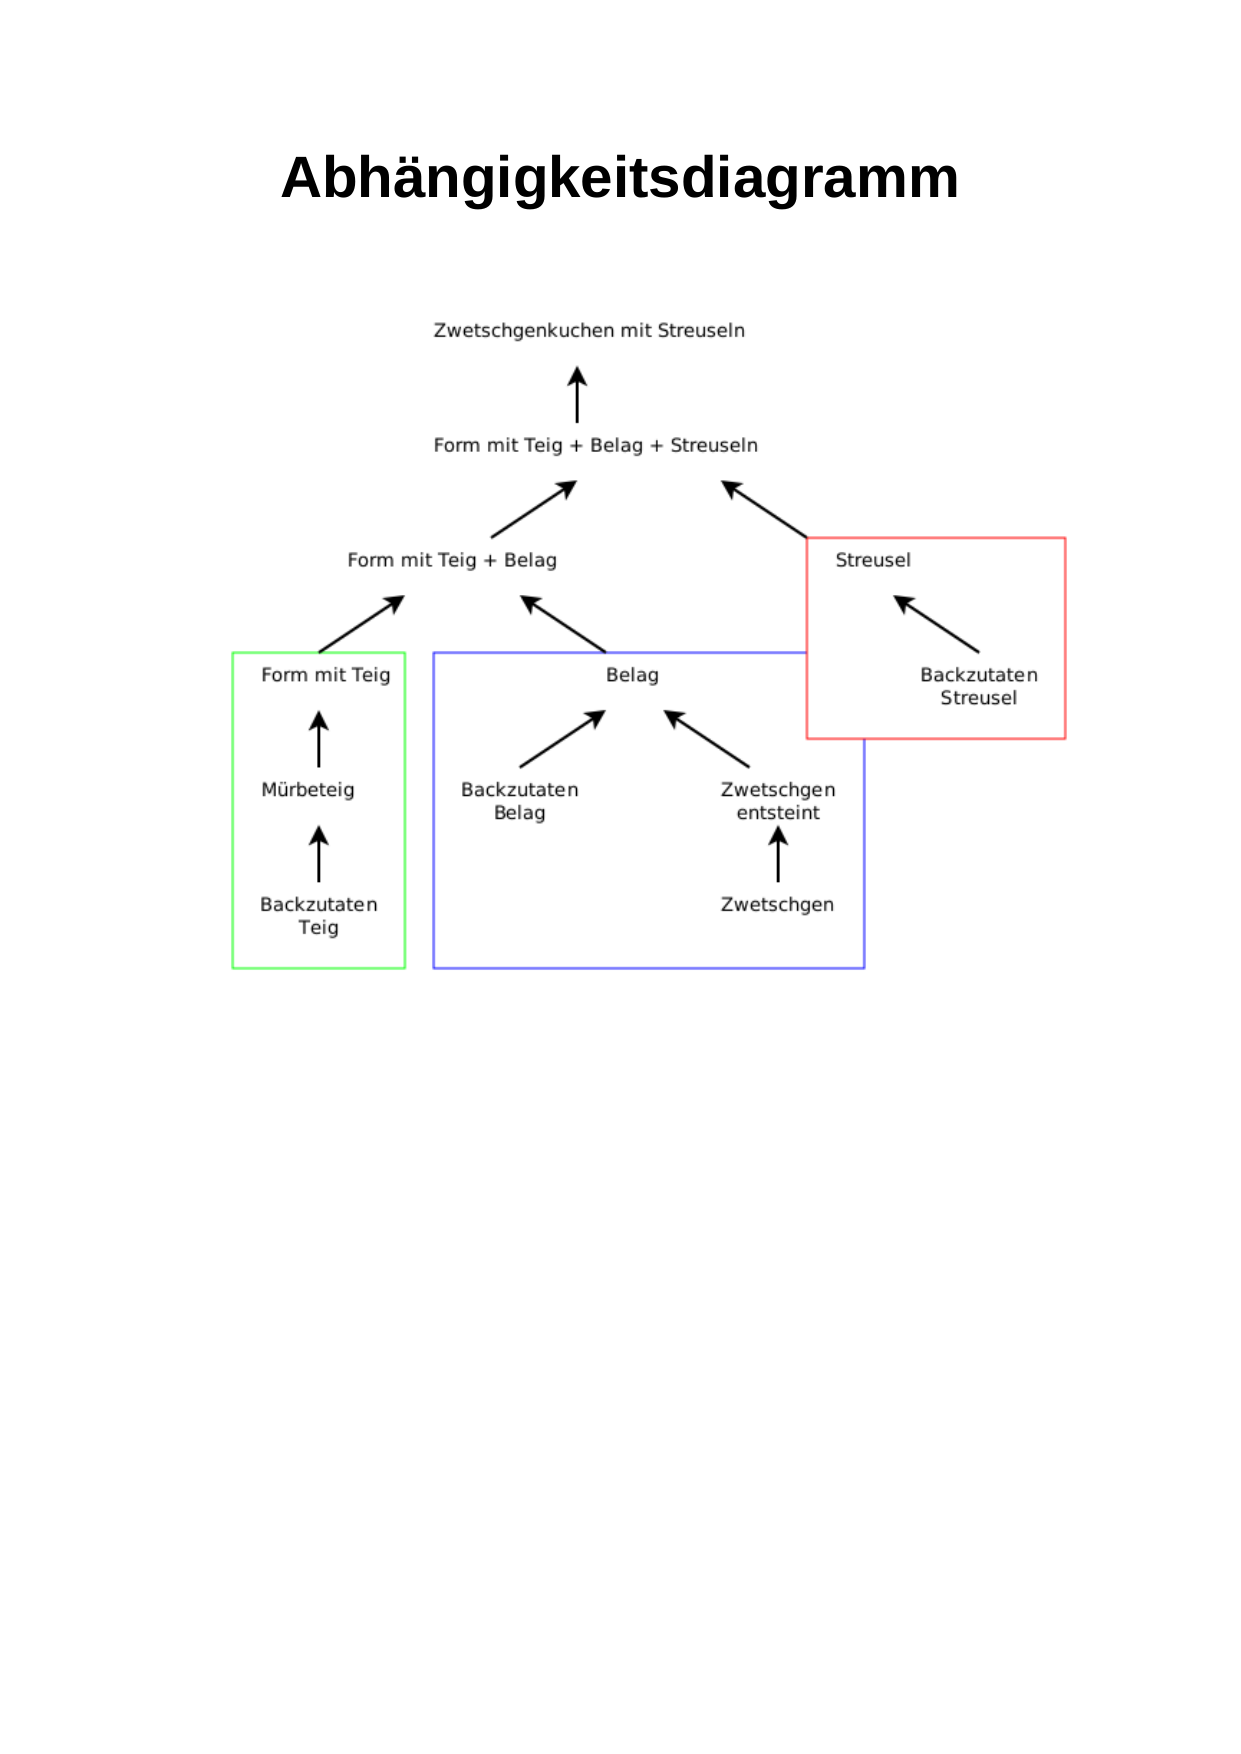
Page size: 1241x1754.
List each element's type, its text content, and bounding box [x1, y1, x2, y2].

picture [118, 251, 1123, 1026]
title Abhängigkeitsdiagramm [118, 143, 1122, 210]
